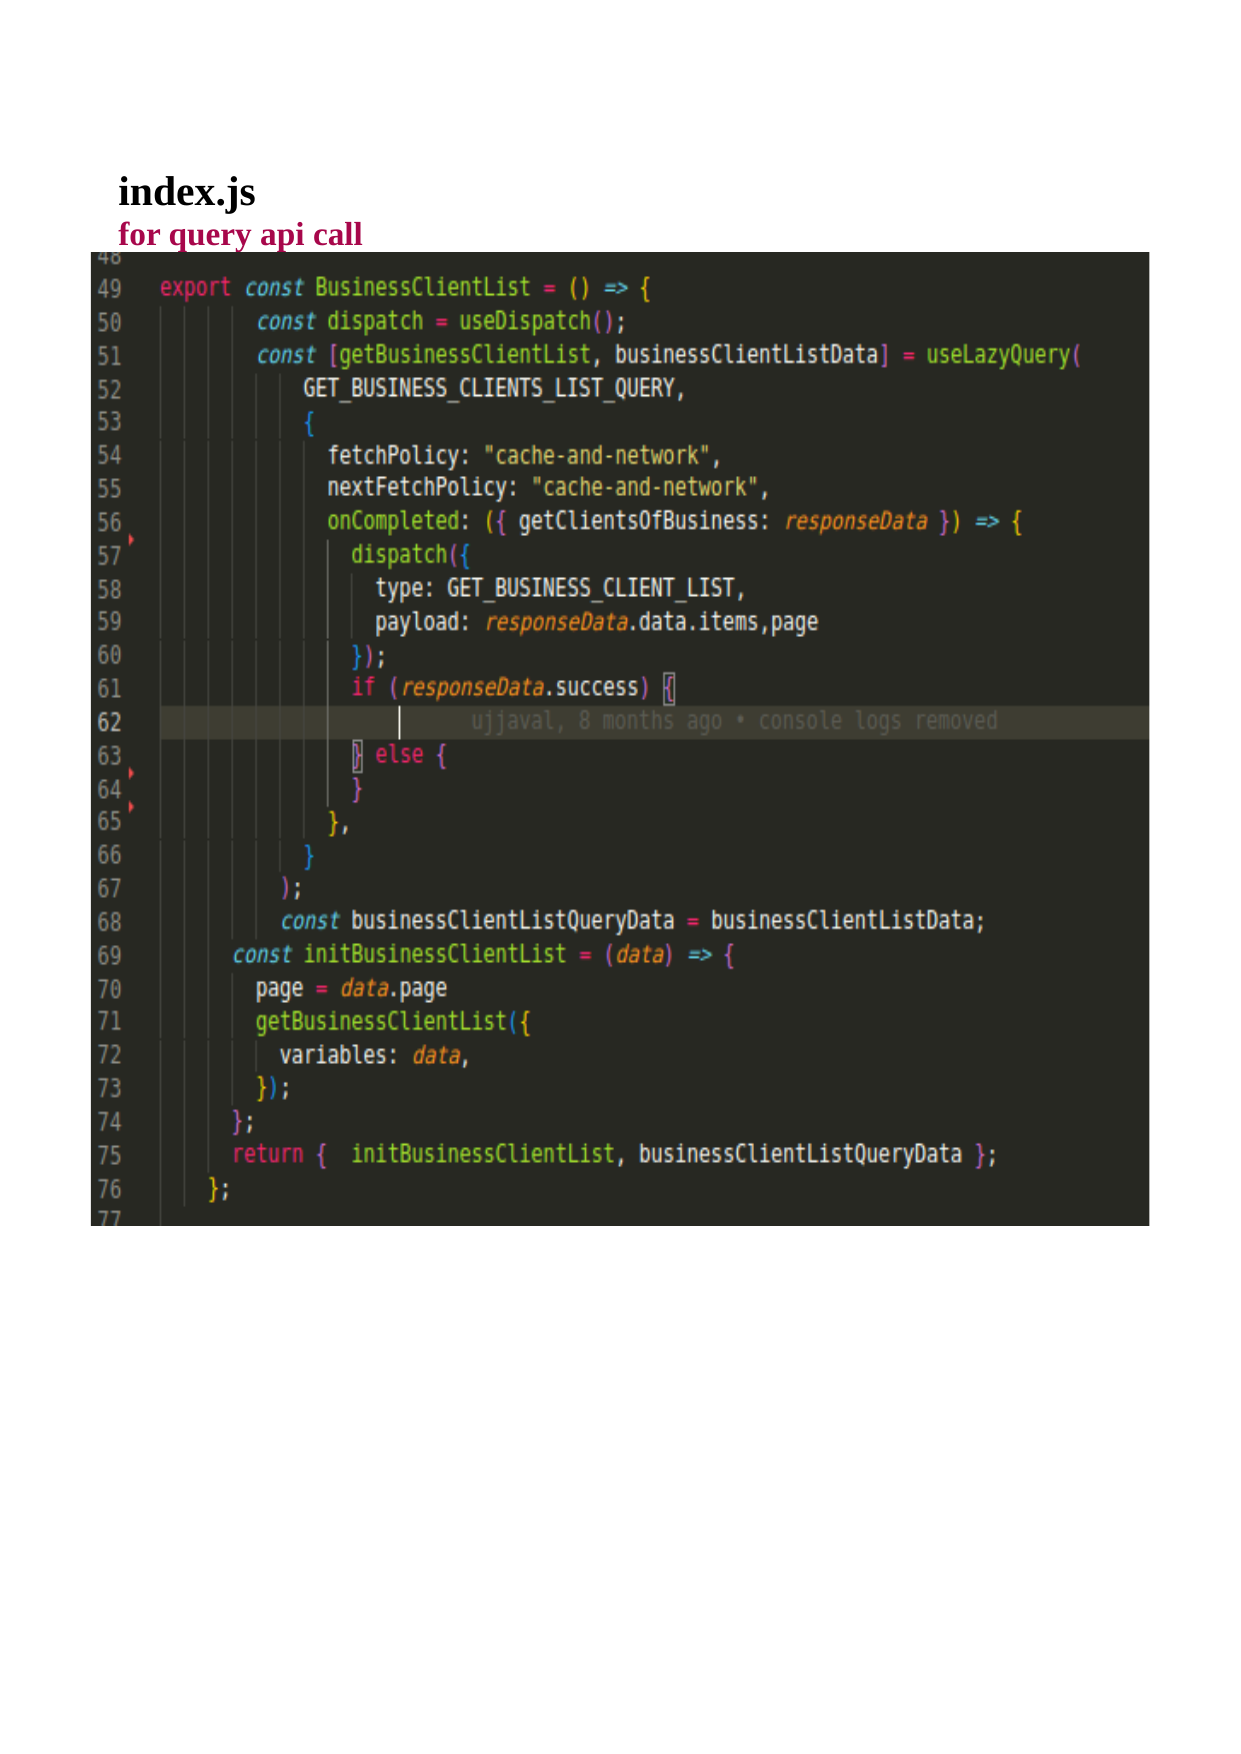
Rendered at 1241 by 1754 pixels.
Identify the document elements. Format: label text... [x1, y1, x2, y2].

text for query api call [118, 214, 1122, 252]
text index.js [118, 166, 1122, 214]
picture [90, 252, 1150, 1226]
